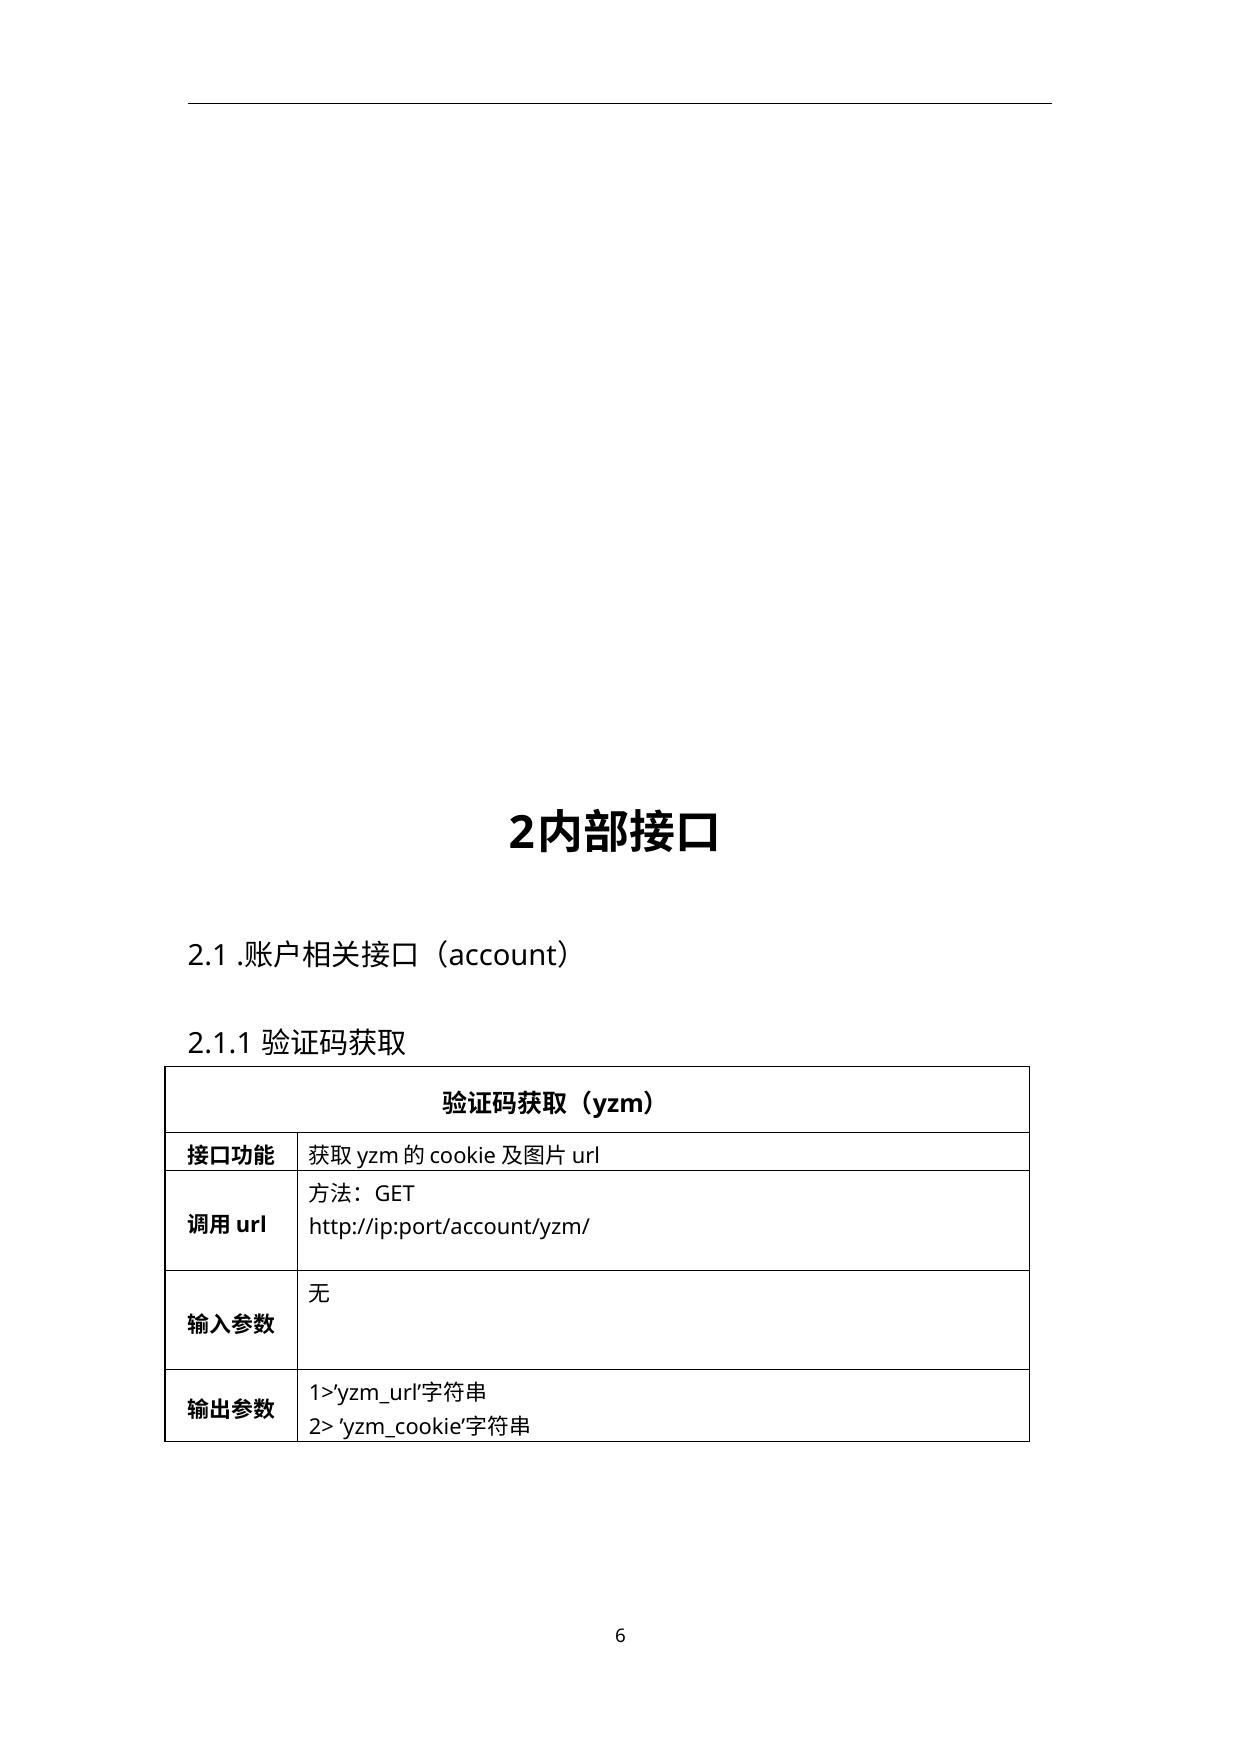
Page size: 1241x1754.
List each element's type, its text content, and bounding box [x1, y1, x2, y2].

table_cell 1>’yzm_url’字符串 2> ’yzm_cookie’字符串 [298, 1370, 1029, 1441]
table_cell 方法：GET http://ip:port/account/yzm/ [298, 1171, 1029, 1270]
table_cell 接口功能 [166, 1133, 297, 1170]
text 2 内部接口 [187, 795, 1053, 862]
table_header 验证码获取（yzm） [298, 1067, 1029, 1132]
table_cell 无 [298, 1271, 1029, 1368]
text 2.1.1 验证码获取 [187, 1020, 1053, 1062]
table_cell 获取yzm的cookie 及图片url [298, 1133, 1029, 1170]
table_header [166, 1067, 297, 1132]
text 2.1 .账户相关接口（account） [187, 931, 1053, 974]
table_cell 调用url [166, 1171, 297, 1270]
table_cell 输入参数 [166, 1271, 297, 1368]
table_cell 输出参数 [166, 1370, 297, 1441]
